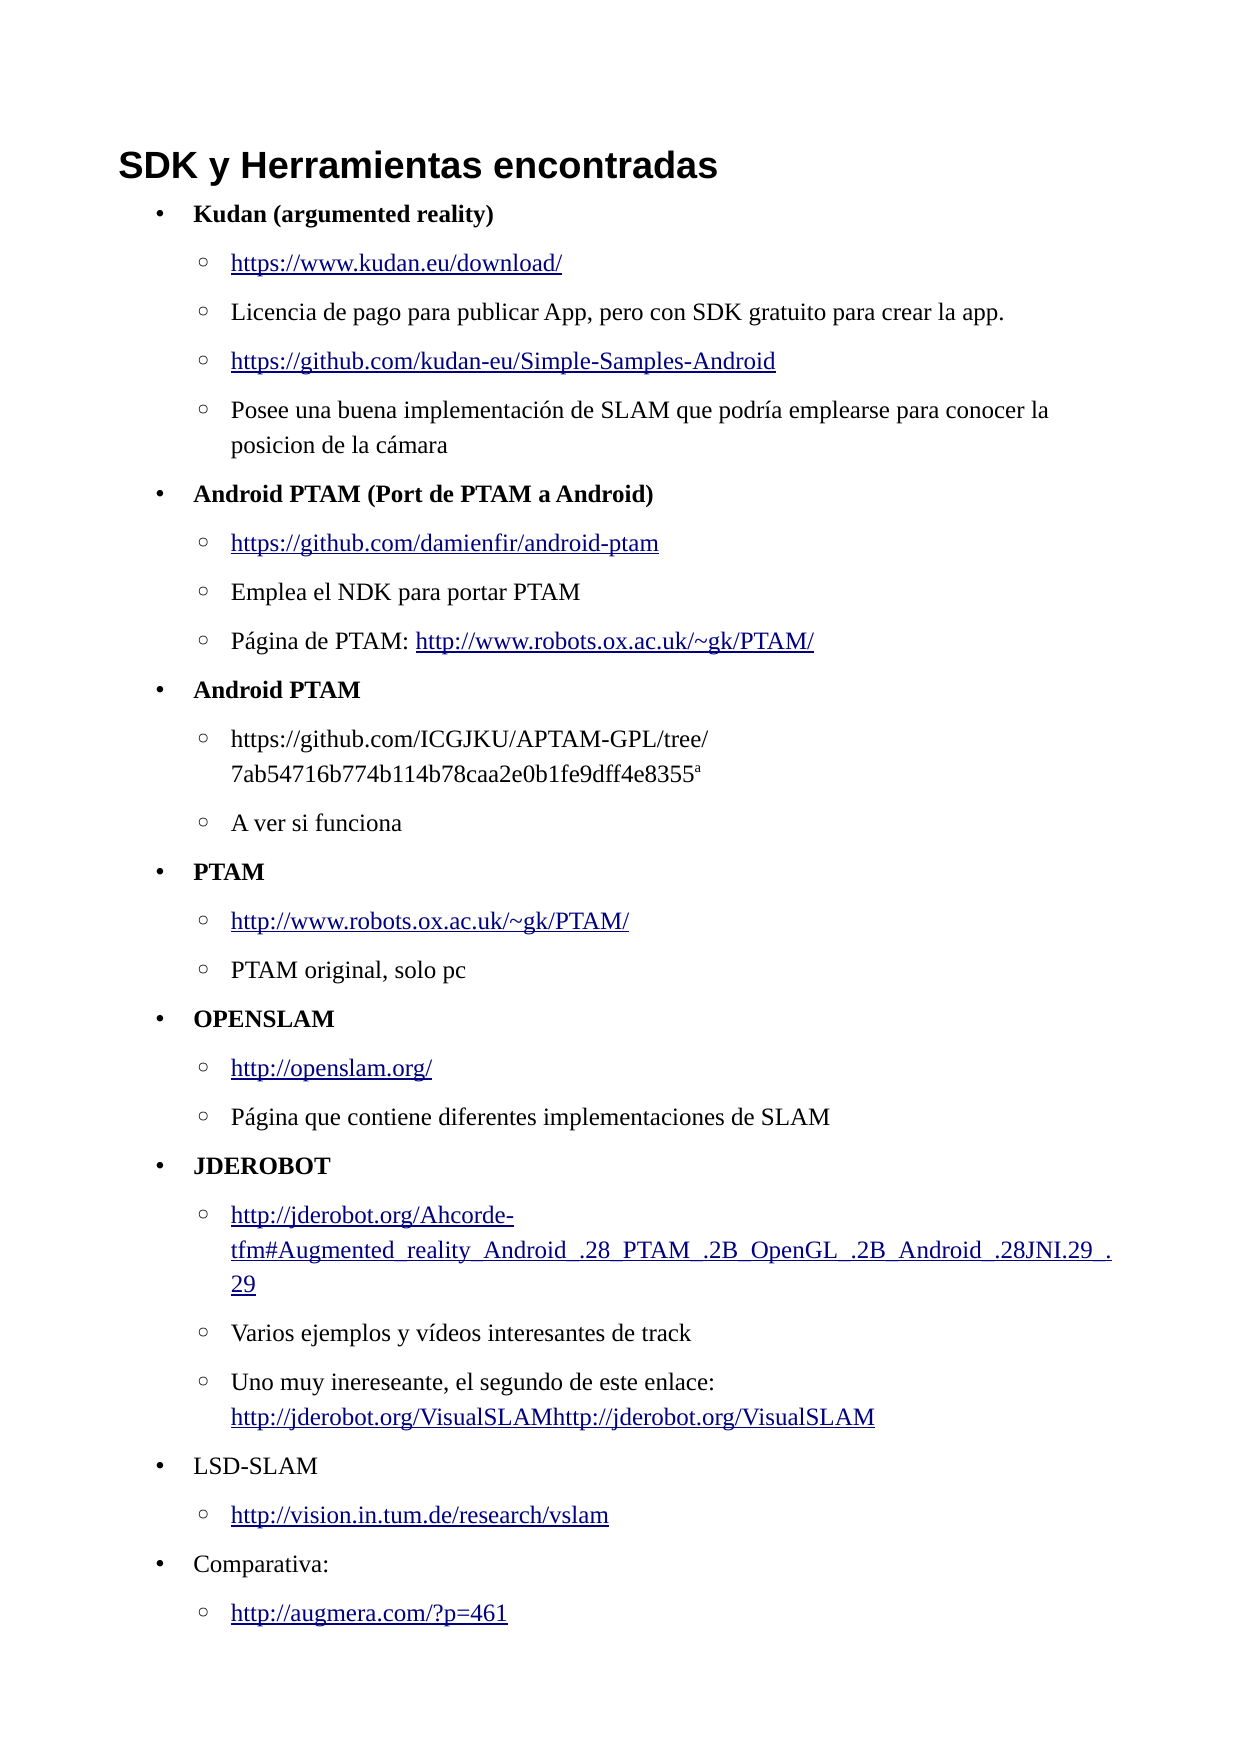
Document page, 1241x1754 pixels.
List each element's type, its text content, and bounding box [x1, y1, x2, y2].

list http://jderobot.org/Ahcorde-tfm#Augmented_reality_Android_.28_PTAM_.2B_OpenGL_.2B_Android_.28JNI.29_.29 [193, 1200, 1122, 1298]
list Uno muy inereseante, el segundo de este enlace: http://jderobot.org/VisualSLAMhttp://jderobot.org/VisualSLAM [193, 1367, 1122, 1431]
list http://openslam.org/ [193, 1053, 1122, 1082]
list LSD-SLAM [156, 1451, 1122, 1480]
list JDEROBOT [156, 1151, 1122, 1180]
list A ver si funciona [193, 808, 1122, 837]
subtitle SDK y Herramientas encontradas [118, 143, 1122, 187]
list http://augmera.com/?p=461 [193, 1598, 1122, 1627]
list https://github.com/ICGJKU/APTAM-GPL/tree/7ab54716b774b114b78caa2e0b1fe9dff4e8355a [193, 724, 1122, 788]
list https://www.kudan.eu/download/ [193, 248, 1122, 277]
list Kudan (argumented reality) [156, 199, 1122, 228]
list Android PTAM [156, 675, 1122, 704]
list Emplea el NDK para portar PTAM [193, 577, 1122, 606]
list Posee una buena implementación de SLAM que podría emplearse para conocer la posicion de la cámara [193, 396, 1122, 459]
list OPENSLAM [156, 1004, 1122, 1033]
list Página que contiene diferentes implementaciones de SLAM [193, 1102, 1122, 1131]
list Varios ejemplos y vídeos interesantes de track [193, 1318, 1122, 1347]
list Comparativa: [156, 1549, 1122, 1578]
list Android PTAM (Port de PTAM a Android) [156, 479, 1122, 508]
list https://github.com/damienfir/android-ptam [193, 528, 1122, 557]
list PTAM [156, 857, 1122, 886]
list http://vision.in.tum.de/research/vslam [193, 1500, 1122, 1529]
list https://github.com/kudan-eu/Simple-Samples-Android [193, 346, 1122, 375]
list PTAM original, solo pc [193, 955, 1122, 984]
list http://www.robots.ox.ac.uk/~gk/PTAM/ [193, 906, 1122, 935]
list Licencia de pago para publicar App, pero con SDK gratuito para crear la app. [193, 297, 1122, 326]
list Página de PTAM: http://www.robots.ox.ac.uk/~gk/PTAM/ [193, 626, 1122, 655]
